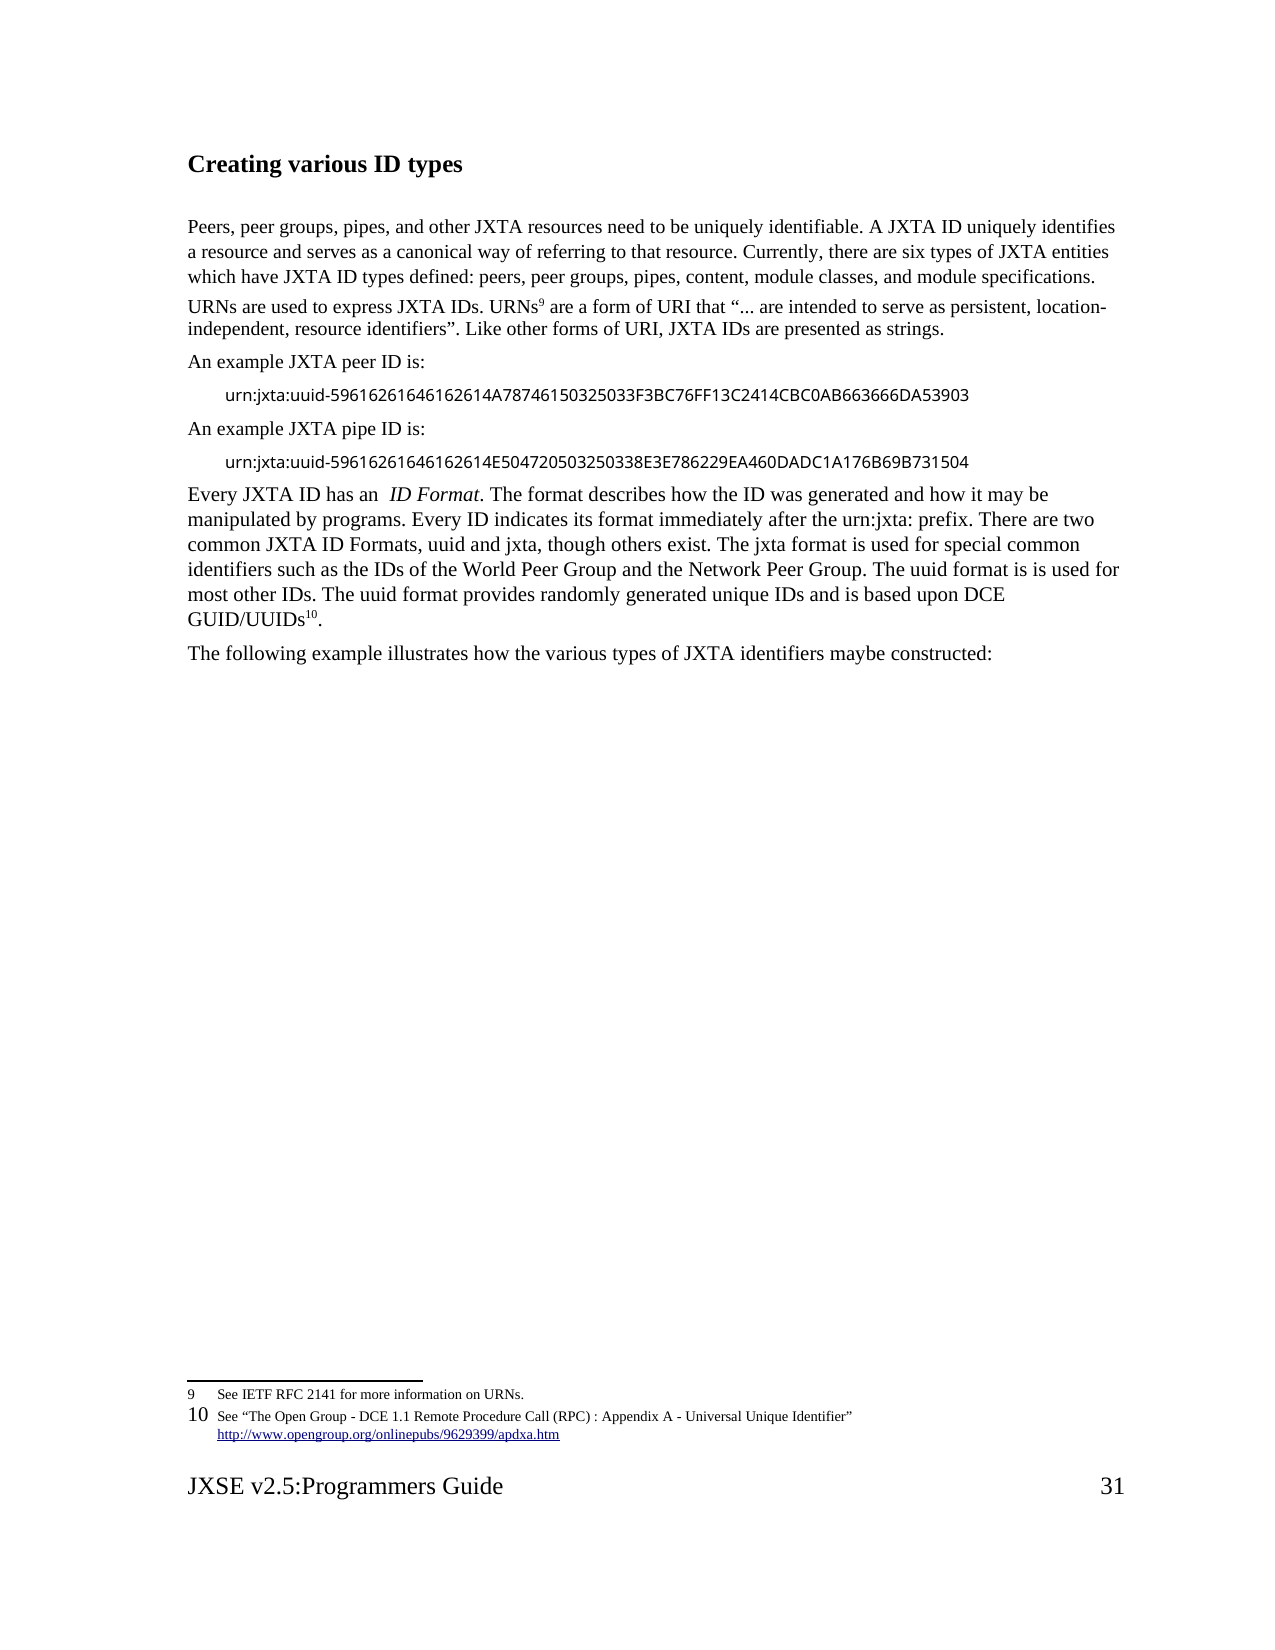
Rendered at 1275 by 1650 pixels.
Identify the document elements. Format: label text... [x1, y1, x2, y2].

text URNs are used to express JXTA IDs. URNs are a form of URI that “... are intended to serve as persistent, location- independent, resource identifiers”. Like other forms of URI, JXTA IDs are presented as strings. [187, 296, 1125, 340]
text Creating various ID types [187, 150, 1125, 178]
text Every JXTA ID has an ID Format. The format describes how the ID was generated and how it may be manipulated by programs. Every ID indicates its format immediately after the urn:jxta: prefix. There are two common JXTA ID Formats, uuid and jxta, though others exist. The jxta format is used for special common identifiers such as the IDs of the World Peer Group and the Network Peer Group. The uuid format is is used for most other IDs. The uuid format provides randomly generated unique IDs and is based upon DCE GUID/UUIDs. [187, 482, 1125, 632]
text See “The Open Group - DCE 1.1 Remote Procedure Call (RPC) : Appendix A - Universal Unique Identifier” http://www.opengroup.org/onlinepubs/9629399/apdxa.htm [187, 1403, 1125, 1442]
text urn:jxta:uuid-59616261646162614E504720503250338E3E786229EA460DADC1A176B69B731504 [205, 448, 1125, 473]
text An example JXTA pipe ID is: [187, 415, 1125, 440]
text urn:jxta:uuid-59616261646162614A78746150325033F3BC76FF13C2414CBC0AB663666DA53903 [205, 382, 1125, 407]
text The following example illustrates how the various types of JXTA identifiers maybe constructed: [187, 640, 1125, 665]
text See IETF RFC 2141 for more information on URNs. [187, 1387, 1125, 1403]
text Peers, peer groups, pipes, and other JXTA resources need to be uniquely identifiable. A JXTA ID uniquely identifies a resource and serves as a canonical way of referring to that resource. Currently, there are six types of JXTA entities which have JXTA ID types defined: peers, peer groups, pipes, content, module classes, and module specifications. [187, 213, 1125, 288]
text An example JXTA peer ID is: [187, 348, 1125, 373]
